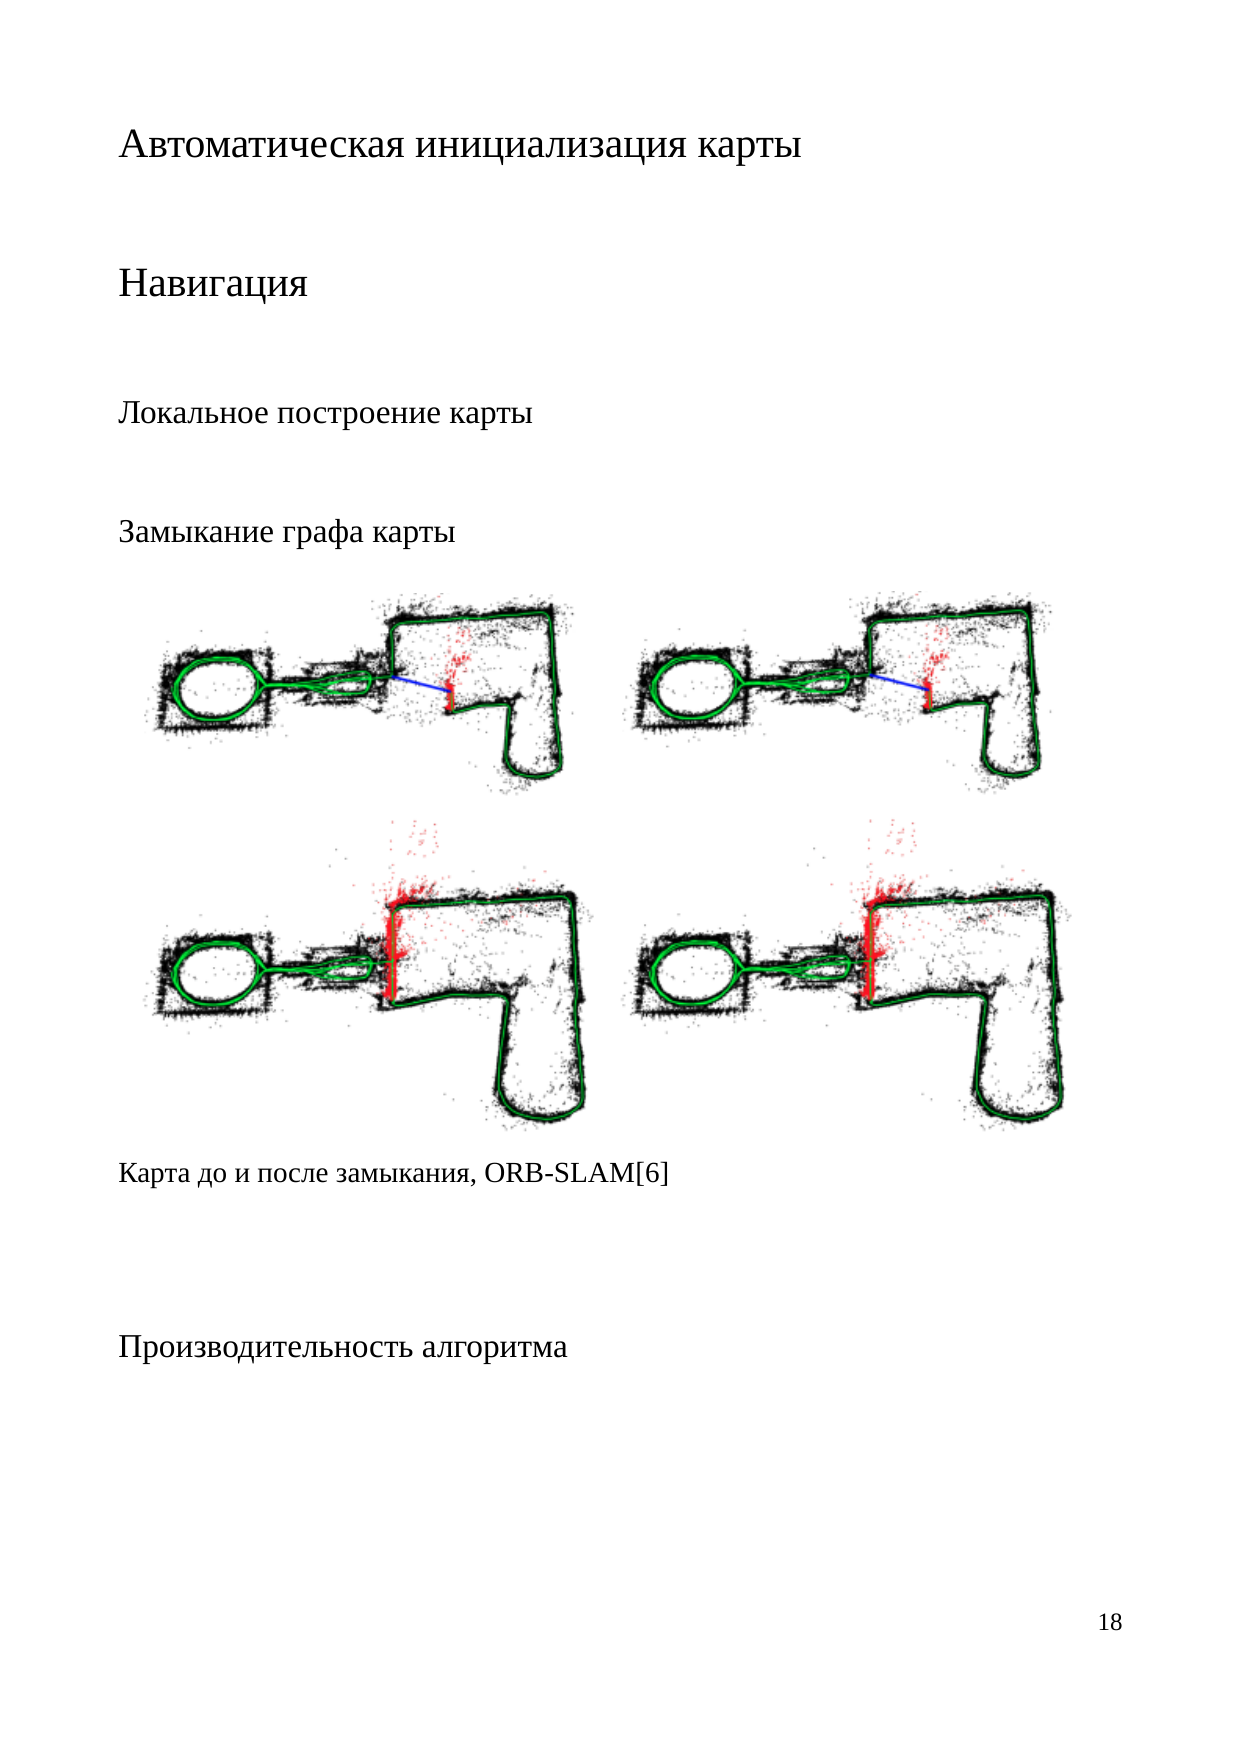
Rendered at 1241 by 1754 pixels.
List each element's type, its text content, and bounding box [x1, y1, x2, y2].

subtitle Производительность алгоритма [118, 1326, 1122, 1364]
subtitle Замыкание графа карты [118, 511, 1122, 549]
text Карта до и после замыкания, ORB-SLAM[6] [118, 1155, 1122, 1188]
subtitle Навигация [118, 257, 1122, 305]
subtitle Автоматическая инициализация карты [118, 118, 1122, 166]
subtitle Локальное построение карты [118, 393, 1122, 431]
picture [118, 591, 1075, 1133]
